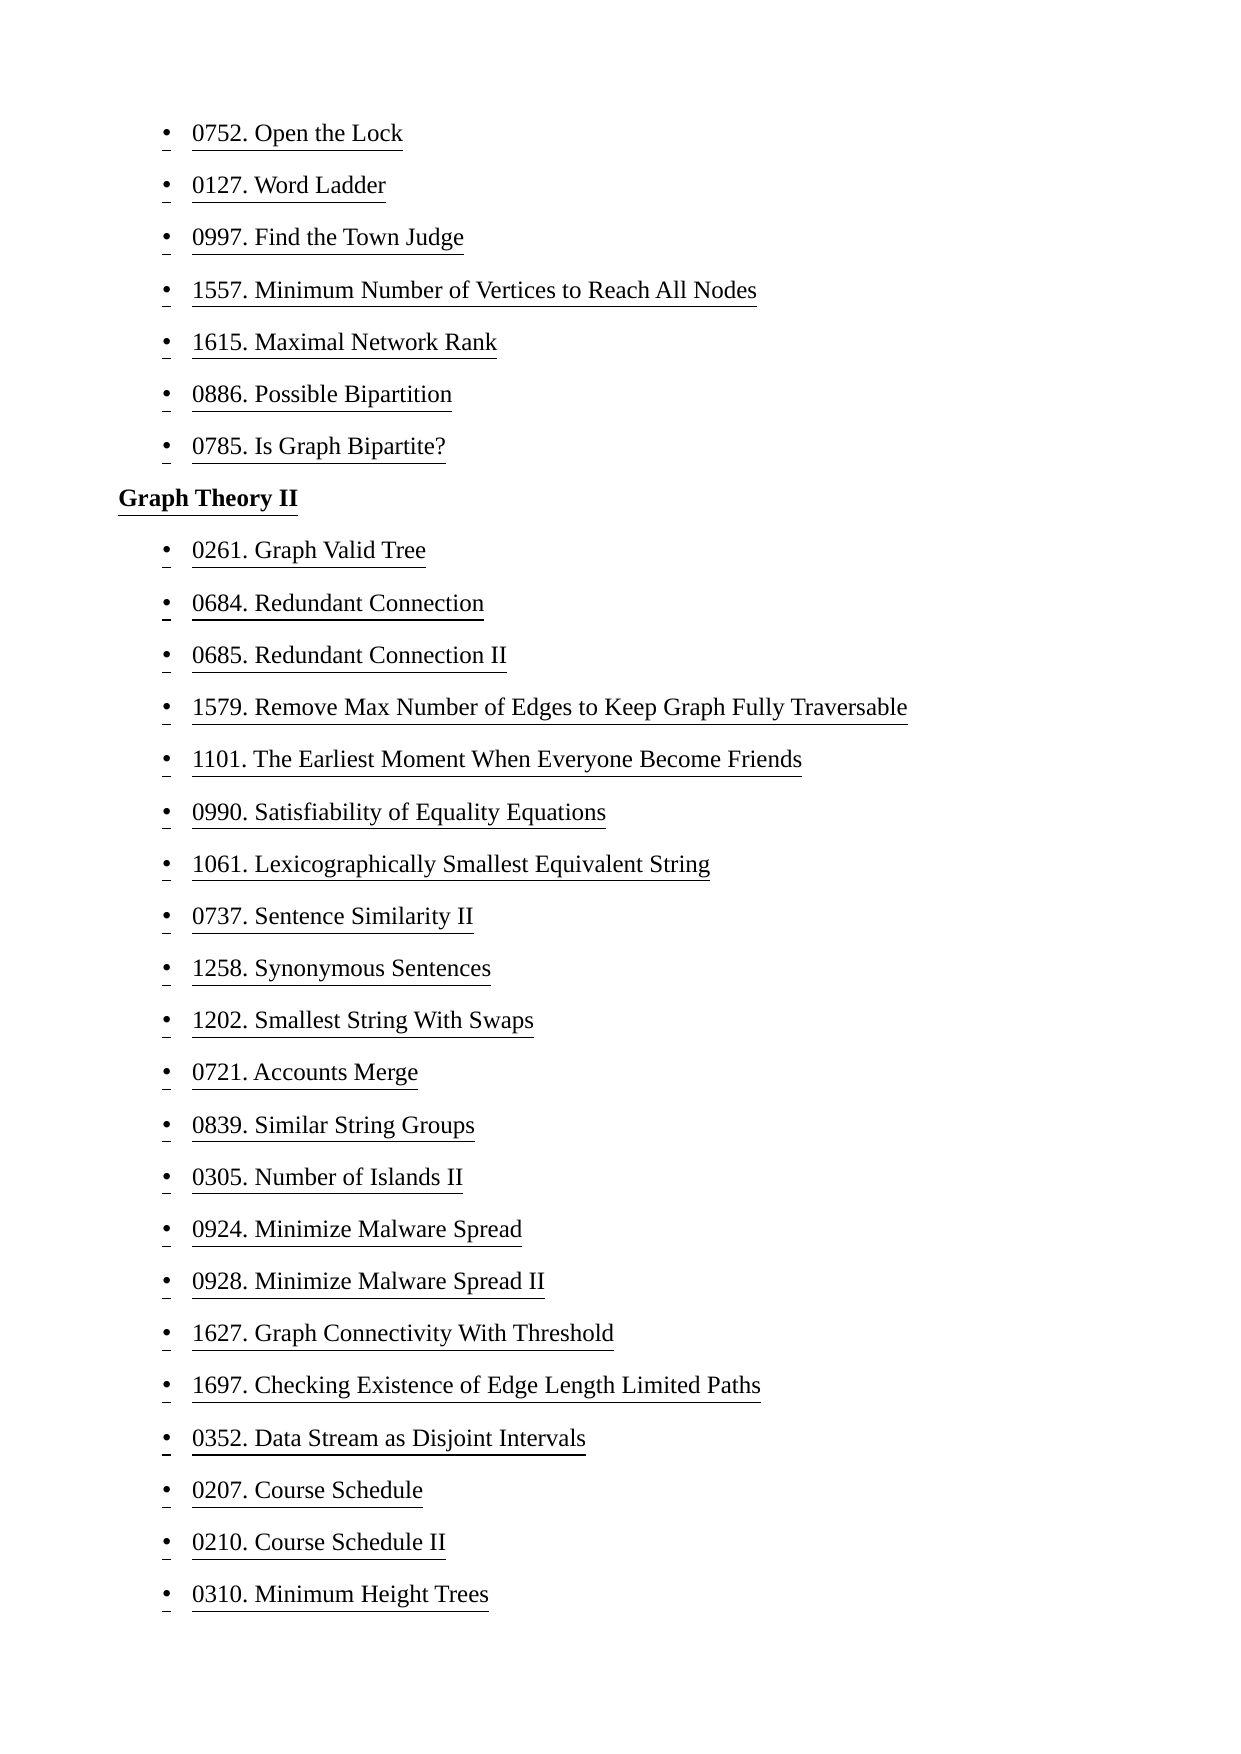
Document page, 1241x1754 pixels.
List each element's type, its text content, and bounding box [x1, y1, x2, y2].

list 0261. Graph Valid Tree [162, 536, 1122, 568]
list 0721. Accounts Merge [162, 1057, 1122, 1090]
list 1258. Synonymous Sentences [162, 953, 1122, 986]
list 1615. Maximal Network Rank [162, 327, 1122, 359]
list 0839. Similar String Groups [162, 1110, 1122, 1142]
list 0928. Minimize Malware Spread II [162, 1266, 1122, 1299]
list 0990. Satisfiability of Equality Equations [162, 797, 1122, 829]
list 0310. Minimum Height Trees [162, 1579, 1122, 1612]
list 0785. Is Graph Bipartite? [162, 431, 1122, 464]
list 0684. Redundant Connection [162, 588, 1122, 621]
list 0886. Possible Bipartition [162, 379, 1122, 412]
list 0752. Open the Lock [162, 118, 1122, 151]
list 0305. Number of Islands II [162, 1162, 1122, 1194]
list 1697. Checking Existence of Edge Length Limited Paths [162, 1371, 1122, 1403]
list 1557. Minimum Number of Vertices to Reach All Nodes [162, 275, 1122, 307]
list 1627. Graph Connectivity With Threshold [162, 1318, 1122, 1351]
list 0997. Find the Town Judge [162, 222, 1122, 255]
list 0685. Redundant Connection II [162, 640, 1122, 673]
list 0352. Data Stream as Disjoint Intervals [162, 1423, 1122, 1456]
list 0737. Sentence Similarity II [162, 901, 1122, 934]
list 0924. Minimize Malware Spread [162, 1214, 1122, 1247]
list 0127. Word Ladder [162, 170, 1122, 203]
list 1061. Lexicographically Smallest Equivalent String [162, 849, 1122, 881]
text Graph Theory II [118, 483, 1122, 516]
list 0207. Course Schedule [162, 1475, 1122, 1508]
list 0210. Course Schedule II [162, 1527, 1122, 1560]
list 1579. Remove Max Number of Edges to Keep Graph Fully Traversable [162, 692, 1122, 725]
list 1202. Smallest String With Swaps [162, 1005, 1122, 1038]
list 1101. The Earliest Moment When Everyone Become Friends [162, 744, 1122, 777]
